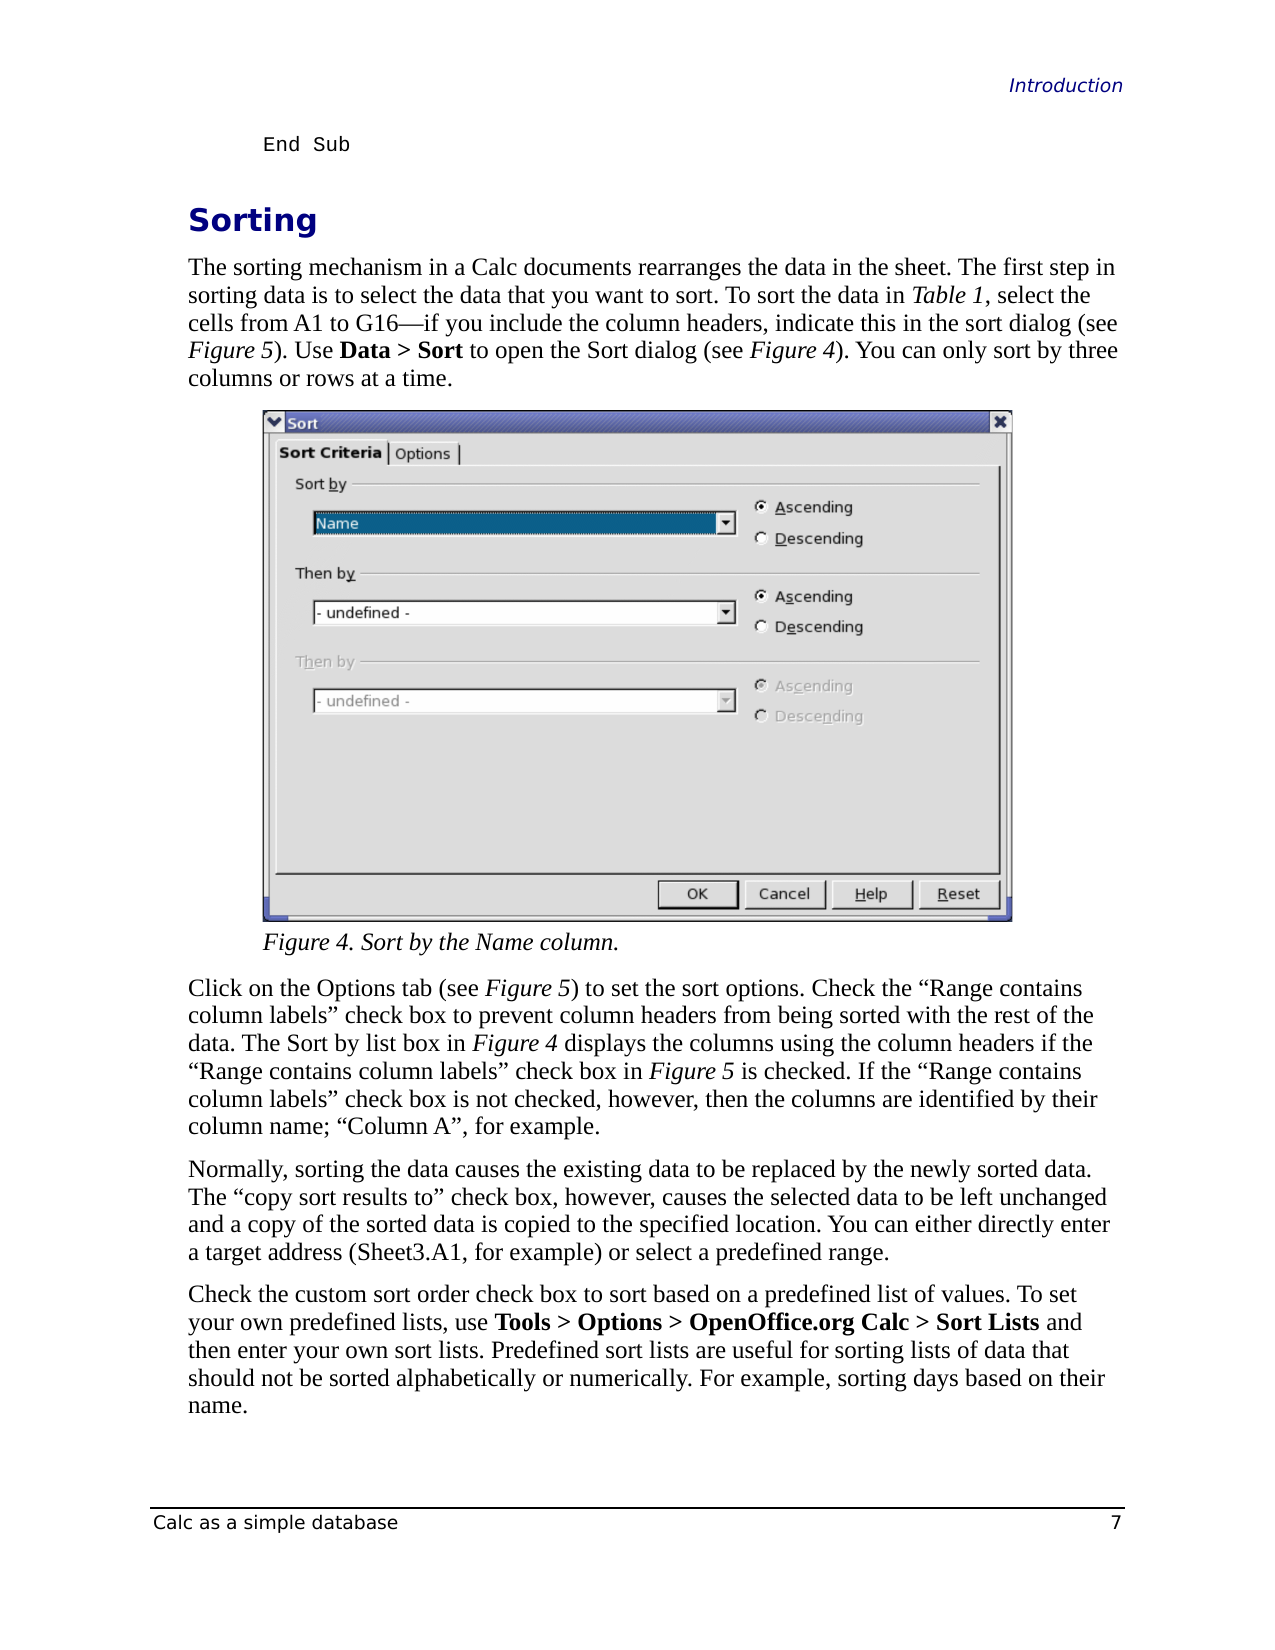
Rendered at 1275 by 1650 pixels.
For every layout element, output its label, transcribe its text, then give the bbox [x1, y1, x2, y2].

text Check the custom sort order check box to sort based on a predefined list of values. To set your own predefined lists, use Tools > Options > OpenOffice.org Calc > Sort Lists and then enter your own sort lists. Predefined sort lists are useful for sorting lists of data that should not be sorted alphabetically or numerically. For example, sorting days based on their name. [188, 1281, 1125, 1419]
text Normally, sorting the data causes the existing data to be replaced by the newly sorted data. The “copy sort results to” check box, however, causes the selected data to be left unchanged and a copy of the sorted data is copied to the specified location. You can either directly enter a target address (Sheet3.A1, for example) or select a predefined range. [188, 1155, 1125, 1266]
text The sorting mechanism in a Calc documents rearranges the data in the sheet. The first step in sorting data is to select the data that you want to sort. To sort the data in Table 1, select the cells from A1 to G16—if you include the column headers, indicate this in the sort dialog (see Figure 5). Use Data > Sort to open the Sort dialog (see Figure 4). You can only sort by three columns or rows at a time. [188, 253, 1125, 392]
text Click on the Options tab (see Figure 5) to set the sort options. Check the “Range contains column labels” check box to prevent column headers from being sorted with the rest of the data. The Sort by list box in Figure 4 displays the columns using the column headers if the “Range contains column labels” check box in Figure 5 is checked. If the “Range contains column labels” check box is not checked, however, then the columns are identified by their column name; “Column A”, for example. [188, 974, 1125, 1140]
subtitle Sorting [188, 202, 1125, 239]
text End Sub [263, 134, 1012, 157]
text Figure 4. Sort by the Name column. [263, 922, 1012, 956]
picture [262, 410, 1013, 922]
